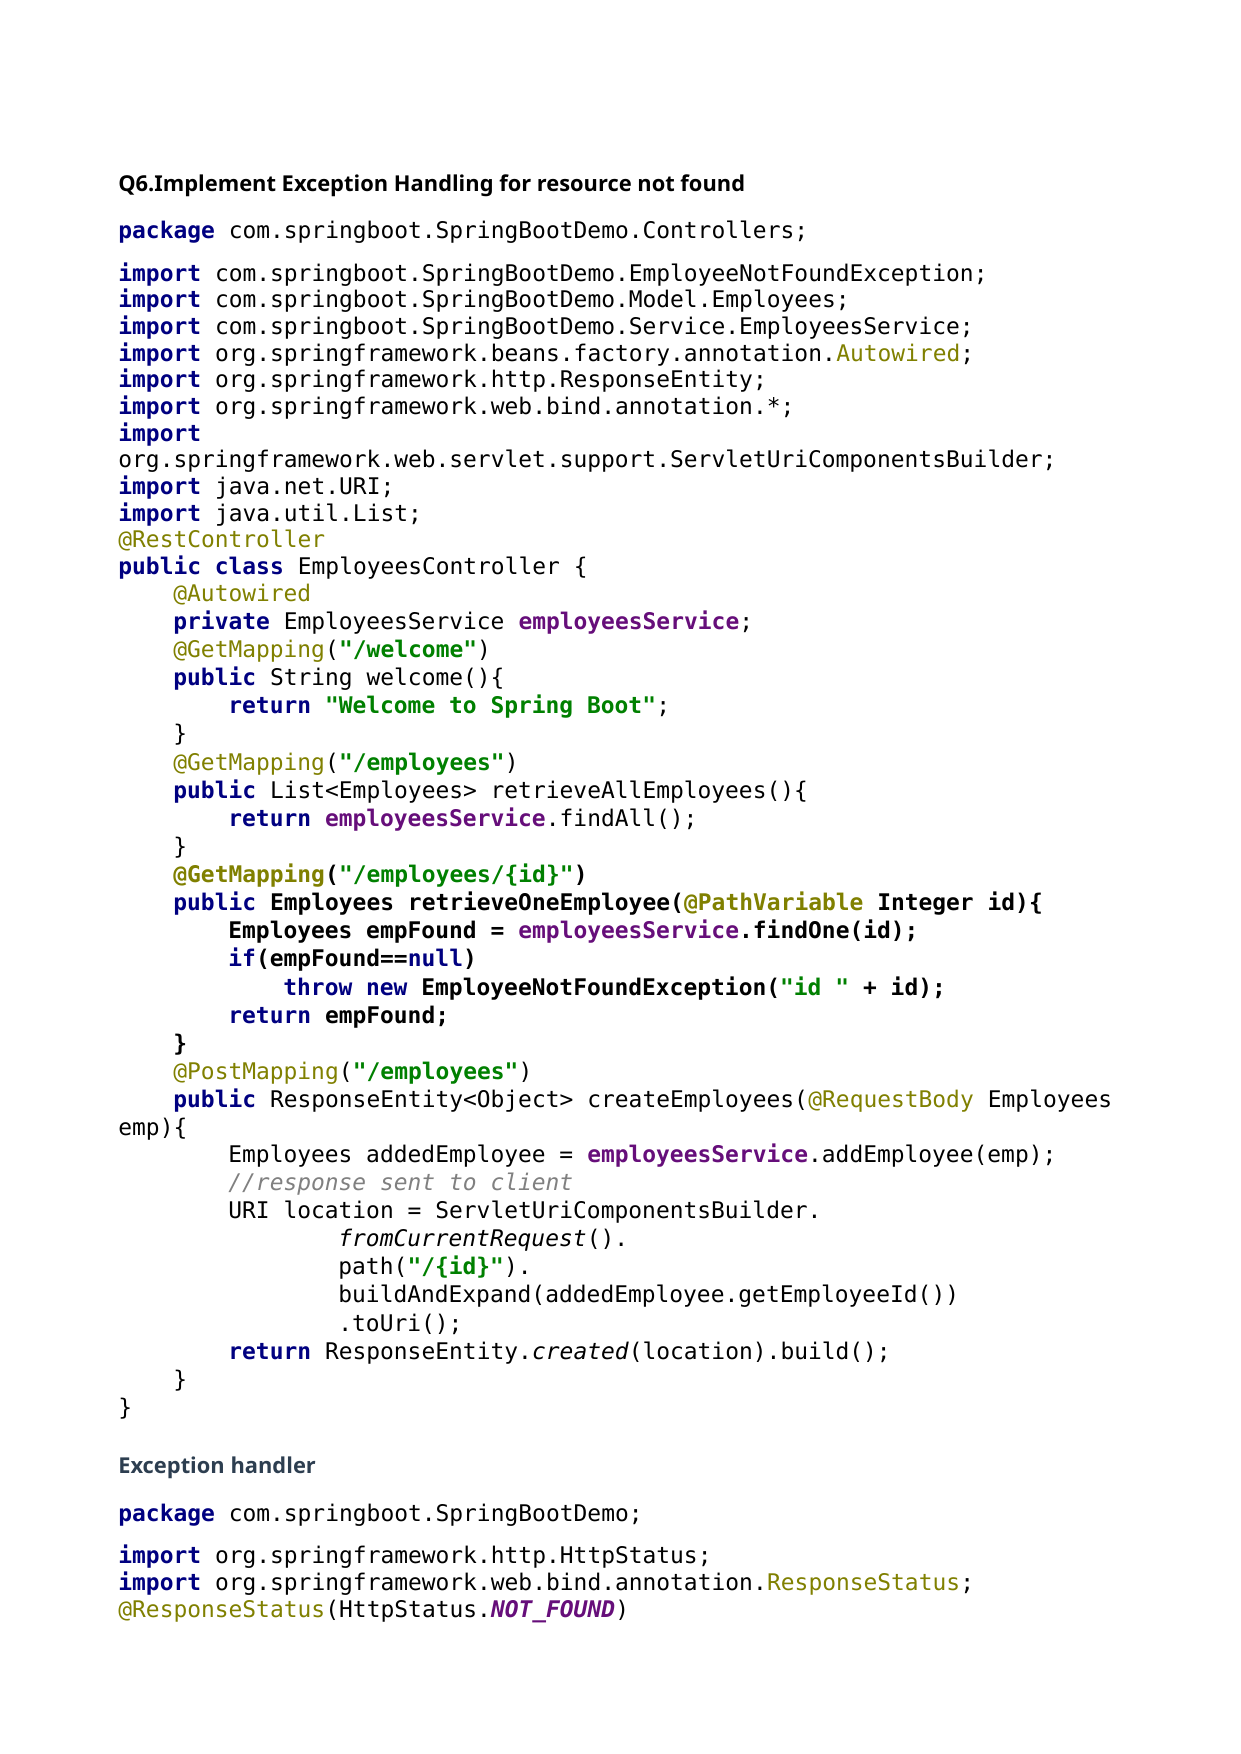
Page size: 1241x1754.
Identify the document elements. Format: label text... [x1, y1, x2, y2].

text public ResponseEntity<Object> createEmployees(@RequestBody Employees emp){ [118, 1086, 1122, 1141]
text } [118, 721, 1122, 749]
text return empFound; [118, 1002, 1122, 1030]
text path("/{id}"). [118, 1253, 1122, 1282]
text @GetMapping("/employees/{id}") [118, 861, 1122, 889]
text @Autowired [118, 580, 1122, 608]
text import org.springframework.http.HttpStatus; [118, 1542, 1122, 1569]
text import org.springframework.web.servlet.support.ServletUriComponentsBuilder; [118, 420, 1122, 473]
text //response sent to client [118, 1169, 1122, 1197]
text } [118, 833, 1122, 861]
text return "Welcome to Spring Boot"; [118, 692, 1122, 721]
text fromCurrentRequest(). [118, 1225, 1122, 1253]
text @RestController [118, 527, 1122, 553]
text import com.springboot.SpringBootDemo.EmployeeNotFoundException; [118, 260, 1122, 287]
text Q6.Implement Exception Handling for resource not found [118, 168, 1122, 198]
text @GetMapping("/employees") [118, 749, 1122, 777]
text return ResponseEntity.created(location).build(); [118, 1338, 1122, 1366]
text @GetMapping("/welcome") [118, 636, 1122, 664]
text import java.util.List; [118, 500, 1122, 527]
text @PostMapping("/employees") [118, 1058, 1122, 1086]
text Exception handler [118, 1450, 1122, 1480]
text import org.springframework.web.bind.annotation.ResponseStatus; [118, 1569, 1122, 1596]
text URI location = ServletUriComponentsBuilder. [118, 1197, 1122, 1225]
text } [118, 1366, 1122, 1394]
text import org.springframework.http.ResponseEntity; [118, 367, 1122, 393]
text import com.springboot.SpringBootDemo.Model.Employees; [118, 287, 1122, 313]
text return employeesService.findAll(); [118, 805, 1122, 833]
text buildAndExpand(addedEmployee.getEmployeeId()) [118, 1282, 1122, 1310]
text public String welcome(){ [118, 664, 1122, 692]
text package com.springboot.SpringBootDemo; [118, 1500, 1122, 1527]
text import java.net.URI; [118, 473, 1122, 500]
text private EmployeesService employeesService; [118, 608, 1122, 636]
text import com.springboot.SpringBootDemo.Service.EmployeesService; [118, 313, 1122, 340]
text public List<Employees> retrieveAllEmployees(){ [118, 777, 1122, 805]
text } [118, 1394, 1122, 1421]
text .toUri(); [118, 1310, 1122, 1338]
text public class EmployeesController { [118, 553, 1122, 580]
text public Employees retrieveOneEmployee(@PathVariable Integer id){ [118, 889, 1122, 917]
text import org.springframework.beans.factory.annotation.Autowired; [118, 340, 1122, 367]
text if(empFound==null) [118, 946, 1122, 974]
text } [118, 1030, 1122, 1058]
text import org.springframework.web.bind.annotation.*; [118, 393, 1122, 420]
text Employees empFound = employeesService.findOne(id); [118, 917, 1122, 946]
text @ResponseStatus(HttpStatus.NOT_FOUND) [118, 1596, 1122, 1622]
text Employees addedEmployee = employeesService.addEmployee(emp); [118, 1141, 1122, 1169]
text package com.springboot.SpringBootDemo.Controllers; [118, 218, 1122, 244]
text throw new EmployeeNotFoundException("id " + id); [118, 974, 1122, 1002]
